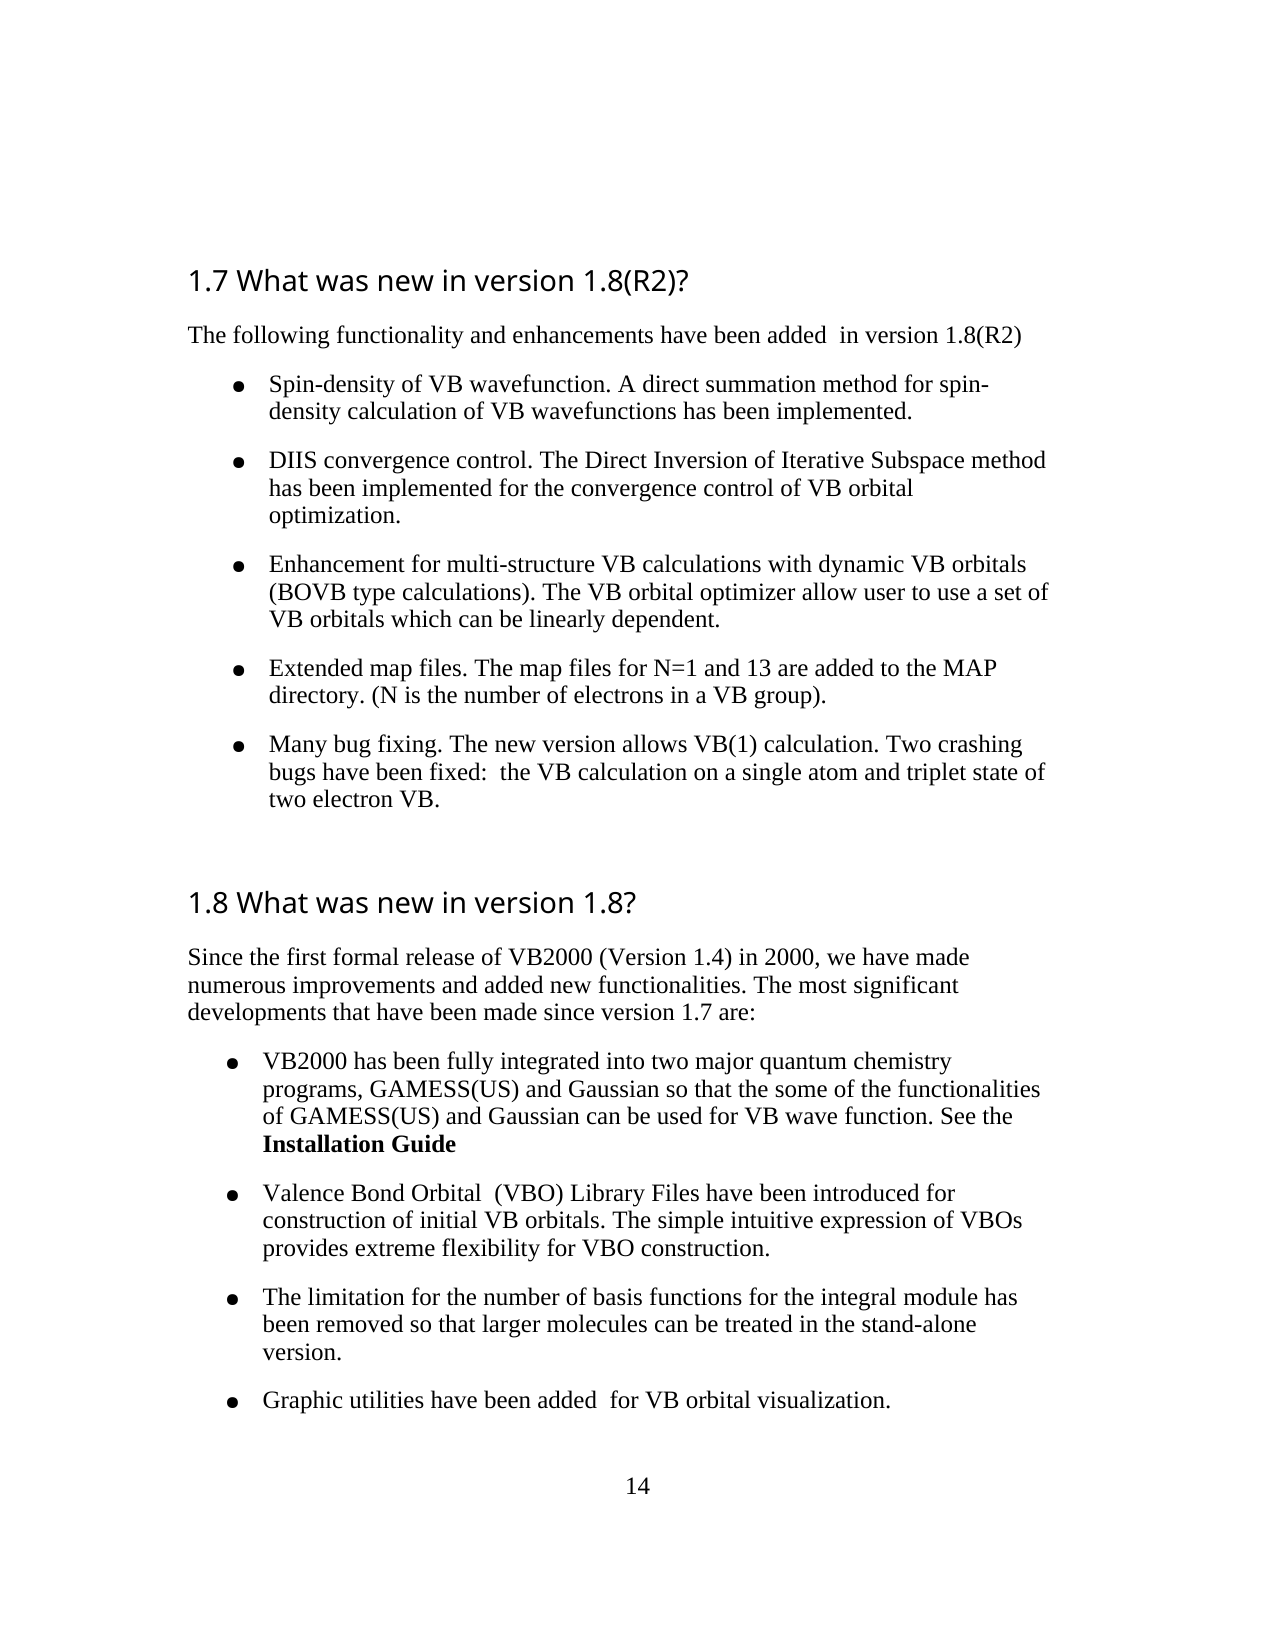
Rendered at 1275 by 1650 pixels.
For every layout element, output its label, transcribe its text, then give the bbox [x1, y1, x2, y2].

list Valence Bond Orbital (VBO) Library Files have been introduced for construction of initial VB orbitals. The simple intuitive expression of VBOs provides extreme flexibility for VBO construction. [225, 1179, 1050, 1262]
text Since the first formal release of VB2000 (Version 1.4) in 2000, we have made numerous improvements and added new functionalities. The most significant developments that have been made since version 1.7 are: [187, 943, 1050, 1026]
text 1.7 What was new in version 1.8(R2)? [187, 261, 1050, 300]
list Many bug fixing. The new version allows VB(1) calculation. Two crashing bugs have been fixed: the VB calculation on a single atom and triplet state of two electron VB. [231, 730, 1050, 813]
list Enhancement for multi-structure VB calculations with dynamic VB orbitals (BOVB type calculations). The VB orbital optimizer allow user to use a set of VB orbitals which can be linearly dependent. [231, 550, 1050, 633]
list The limitation for the number of basis functions for the integral module has been removed so that larger molecules can be treated in the stand-alone version. [225, 1283, 1050, 1366]
text The following functionality and enhancements have been added in version 1.8(R2) [187, 321, 1050, 349]
list VB2000 has been fully integrated into two major quantum chemistry programs, GAMESS(US) and Gaussian so that the some of the functionalities of GAMESS(US) and Gaussian can be used for VB wave function. See the Installation Guide [225, 1047, 1050, 1158]
list Graphic utilities have been added for VB orbital visualization. [225, 1387, 1050, 1414]
text 1.8 What was new in version 1.8? [187, 883, 1050, 922]
list Spin-density of VB wavefunction. A direct summation method for spin-density calculation of VB wavefunctions has been implemented. [231, 370, 1050, 425]
list Extended map files. The map files for N=1 and 13 are added to the MAP directory. (N is the number of electrons in a VB group). [231, 654, 1050, 709]
list DIIS convergence control. The Direct Inversion of Iterative Subspace method has been implemented for the convergence control of VB orbital optimization. [231, 446, 1050, 529]
